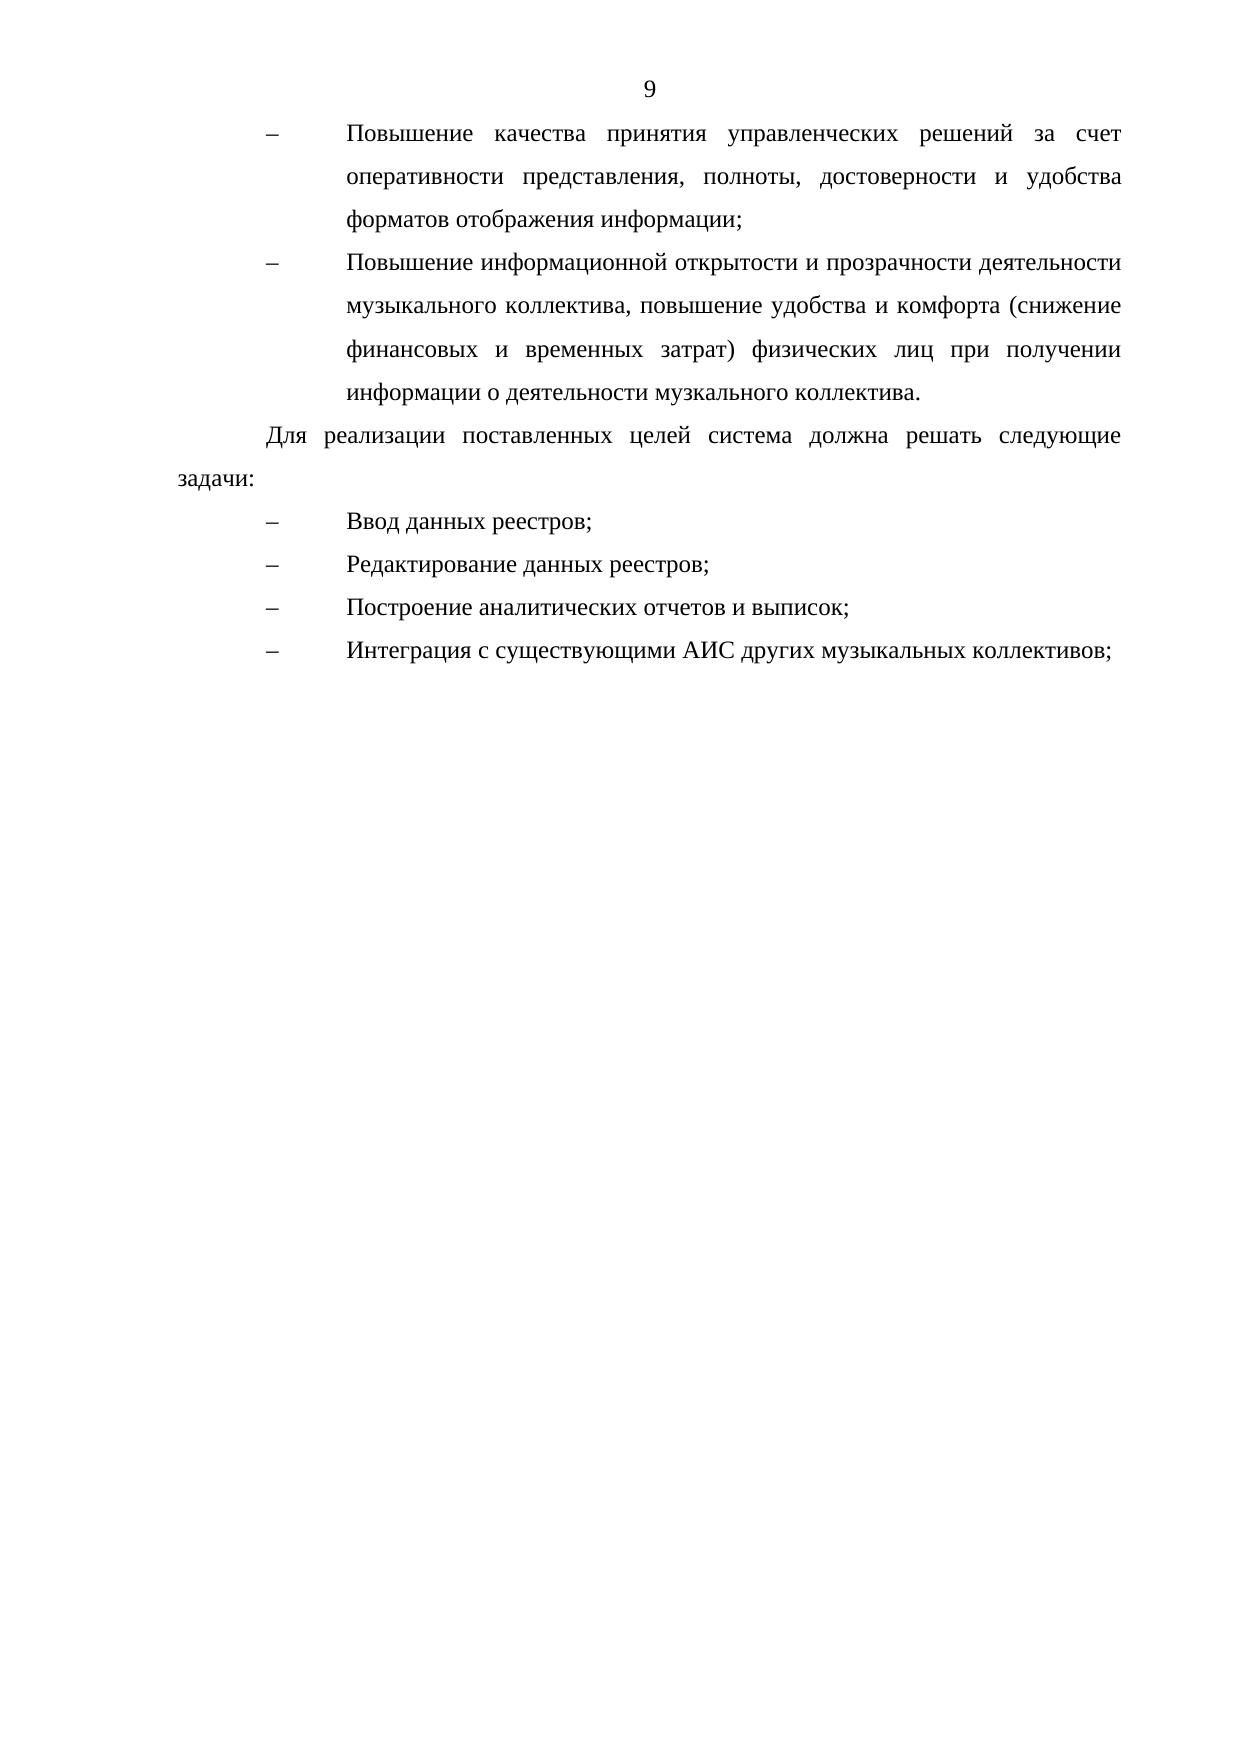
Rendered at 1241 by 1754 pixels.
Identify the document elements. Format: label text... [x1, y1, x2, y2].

list Построение аналитических отчетов и выписок; [266, 592, 1122, 621]
text Для реализации поставленных целей система должна решать следующие задачи: [177, 420, 1122, 492]
list Редактирование данных реестров; [266, 549, 1122, 578]
list Повышение информационной открытости и прозрачности деятельности музыкального коллектива, повышение удобства и комфорта (снижение финансовых и временных затрат) физических лиц при получении информации о деятельности музкального коллектива. [266, 247, 1122, 406]
list Интеграция с существующими АИС других музыкальных коллективов; [266, 636, 1122, 664]
list Повышение качества принятия управленческих решений за счет оперативности представления, полноты, достоверности и удобства форматов отображения информации; [266, 118, 1122, 233]
list Ввод данных реестров; [266, 506, 1122, 535]
